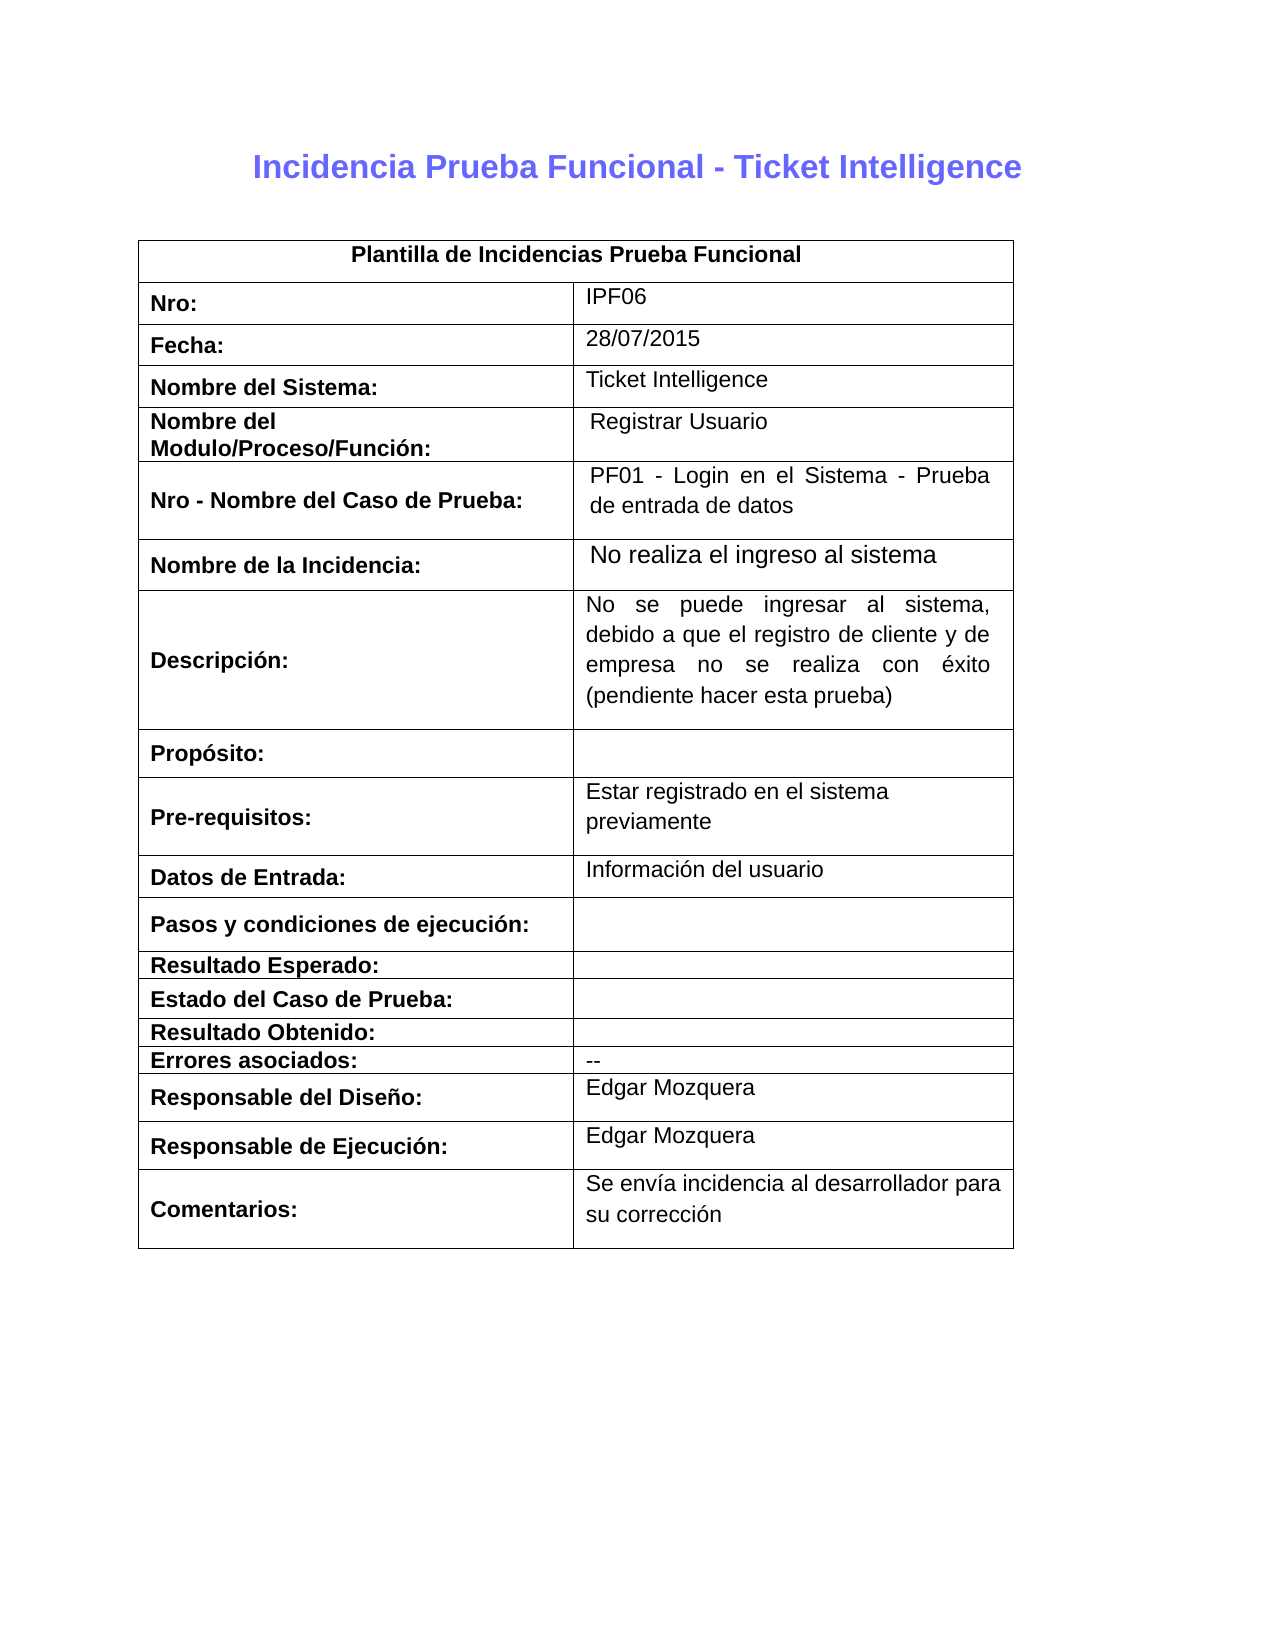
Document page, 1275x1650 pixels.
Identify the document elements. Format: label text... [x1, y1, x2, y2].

table_cell No se puede ingresar al sistema, debido a que el registro de cliente y de empresa no se realiza con éxito (pendiente hacer esta prueba) [574, 591, 1013, 729]
table_cell Errores asociados: [139, 1047, 573, 1073]
table_cell Nombre de la Incidencia: [139, 540, 573, 590]
table_cell Pasos y condiciones de ejecución: [139, 898, 573, 951]
table_cell Pre-requisitos: [139, 778, 573, 855]
table_cell [574, 730, 1013, 777]
table_header Plantilla de Incidencias Prueba Funcional [139, 241, 1013, 282]
table_cell Responsable del Diseño: [139, 1074, 573, 1121]
table_cell No realiza el ingreso al sistema [574, 540, 1013, 590]
table_cell [574, 1019, 1013, 1046]
table_cell Propósito: [139, 730, 573, 777]
table_cell PF01 - Login en el Sistema - Prueba de entrada de datos [574, 462, 1013, 539]
table_cell Estado del Caso de Prueba: [139, 979, 573, 1018]
table_cell Nombre del Modulo/Proceso/Función: [139, 408, 573, 461]
table_cell Resultado Esperado: [139, 952, 573, 978]
table_cell 28/07/2015 [574, 325, 1013, 365]
text Incidencia Prueba Funcional - Ticket Intelligence [118, 147, 1157, 185]
table_cell Nombre del Sistema: [139, 366, 573, 407]
table_cell Estar registrado en el sistema previamente [574, 778, 1013, 855]
table_cell Edgar Mozquera [574, 1122, 1013, 1169]
table_cell Se envía incidencia al desarrollador para su corrección [574, 1170, 1013, 1248]
table_cell Nro - Nombre del Caso de Prueba: [139, 462, 573, 539]
table_cell IPF06 [574, 283, 1013, 324]
table_cell Ticket Intelligence [574, 366, 1013, 407]
table_cell Datos de Entrada: [139, 856, 573, 897]
table_cell Comentarios: [139, 1170, 573, 1248]
table_cell Nro: [139, 283, 573, 324]
table_cell Edgar Mozquera [574, 1074, 1013, 1121]
table_cell Resultado Obtenido: [139, 1019, 573, 1046]
table_cell Información del usuario [574, 856, 1013, 897]
table_cell [574, 898, 1013, 951]
table_cell -- [574, 1047, 1013, 1073]
table_cell Fecha: [139, 325, 573, 365]
table_cell Descripción: [139, 591, 573, 729]
table_cell [574, 952, 1013, 978]
table_cell [574, 979, 1013, 1018]
table_cell Responsable de Ejecución: [139, 1122, 573, 1169]
table_cell Registrar Usuario [574, 408, 1013, 461]
